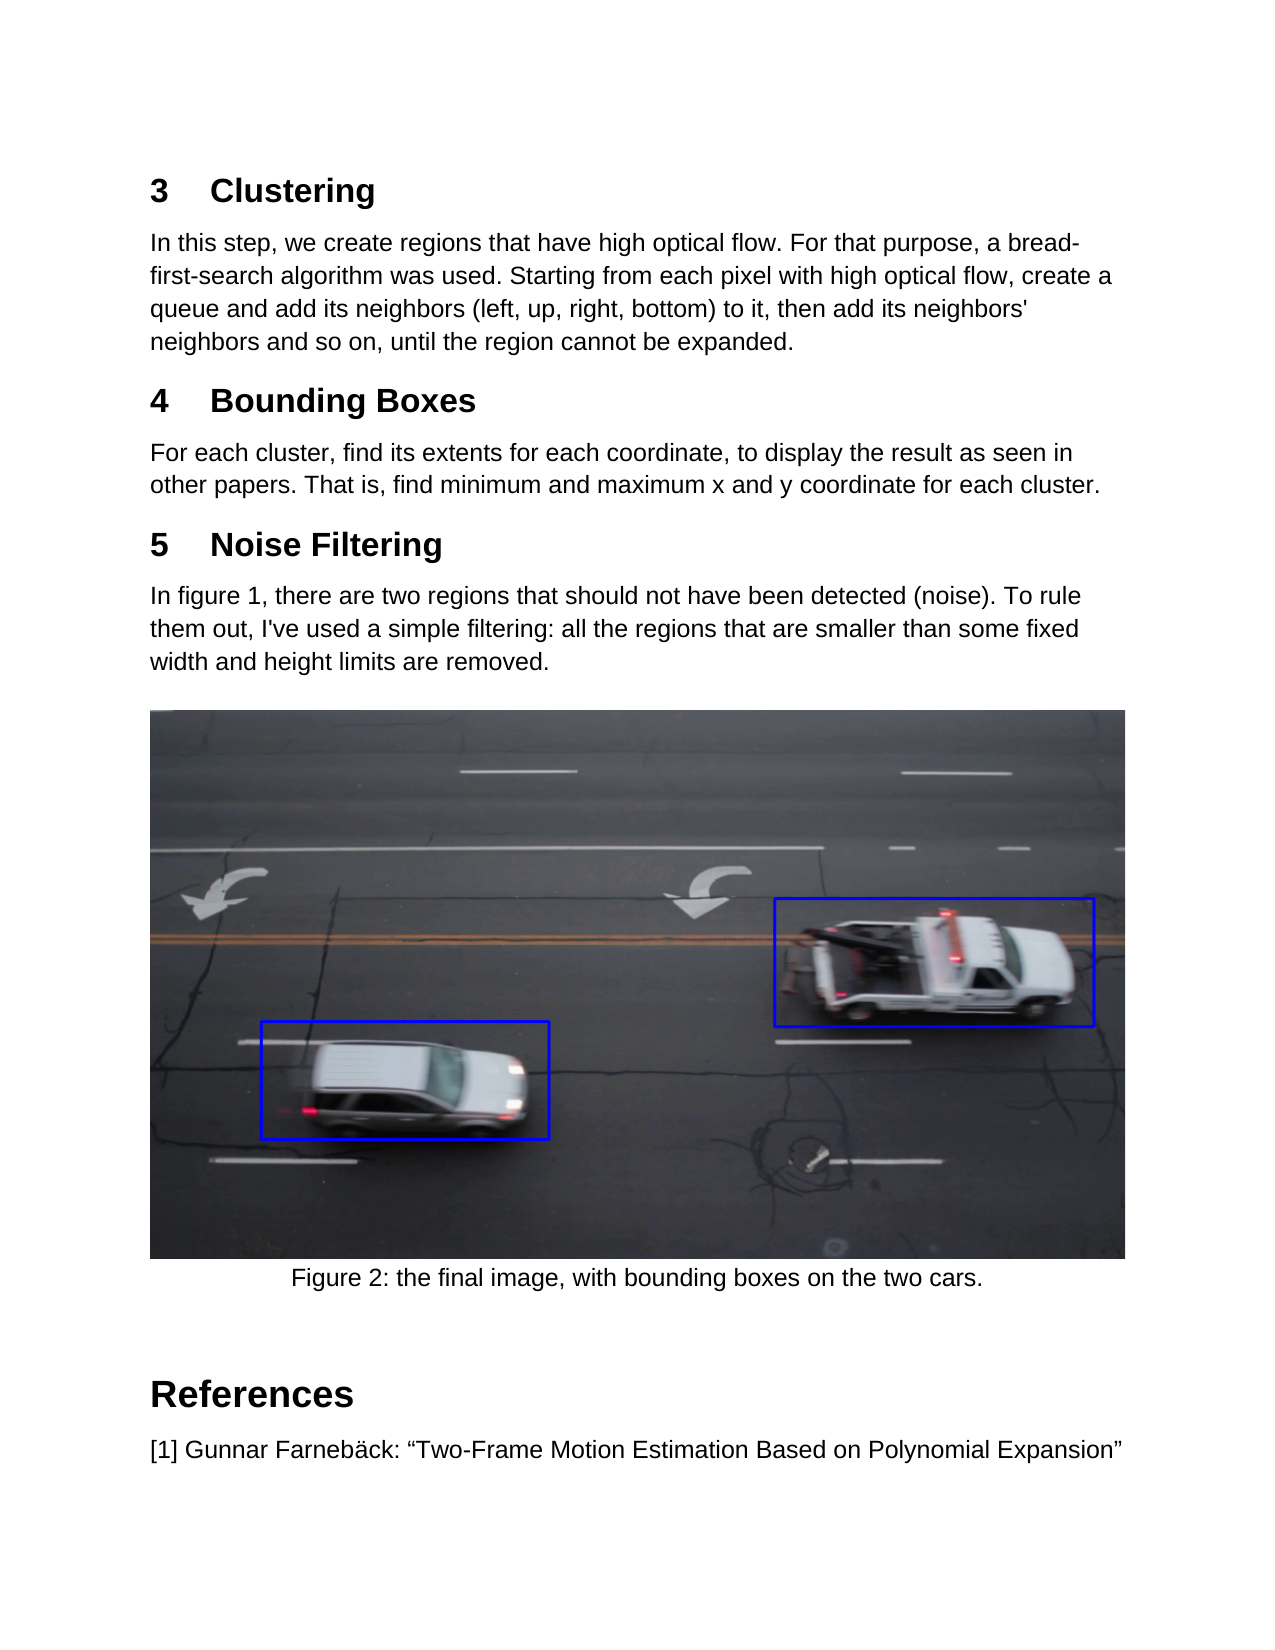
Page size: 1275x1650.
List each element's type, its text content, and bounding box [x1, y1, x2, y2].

text [1] Gunnar Farnebäck: “Two-Frame Motion Estimation Based on Polynomial Expansion” [150, 1435, 1125, 1464]
subtitle References [150, 1372, 1125, 1416]
text In this step, we create regions that have high optical flow. For that purpose, a bread-first-search algorithm was used. Starting from each pixel with high optical flow, create a queue and add its neighbors (left, up, right, bottom) to it, then add its neighbors' neighbors and so on, until the region cannot be expanded. [150, 228, 1125, 356]
text [150, 701, 1125, 710]
subtitle Bounding Boxes [150, 381, 1125, 419]
subtitle Clustering [150, 171, 1125, 209]
picture [150, 710, 1125, 1259]
text For each cluster, find its extents for each coordinate, to display the result as seen in other papers. That is, find minimum and maximum x and y coordinate for each cluster. [150, 437, 1125, 499]
text In figure 1, there are two regions that should not have been detected (noise). To rule them out, I've used a simple filtering: all the regions that are smaller than some fixed width and height limits are removed. [150, 581, 1125, 676]
text Figure 2: the final image, with bounding boxes on the two cars. [150, 1259, 1125, 1292]
subtitle Noise Filtering [150, 524, 1125, 563]
